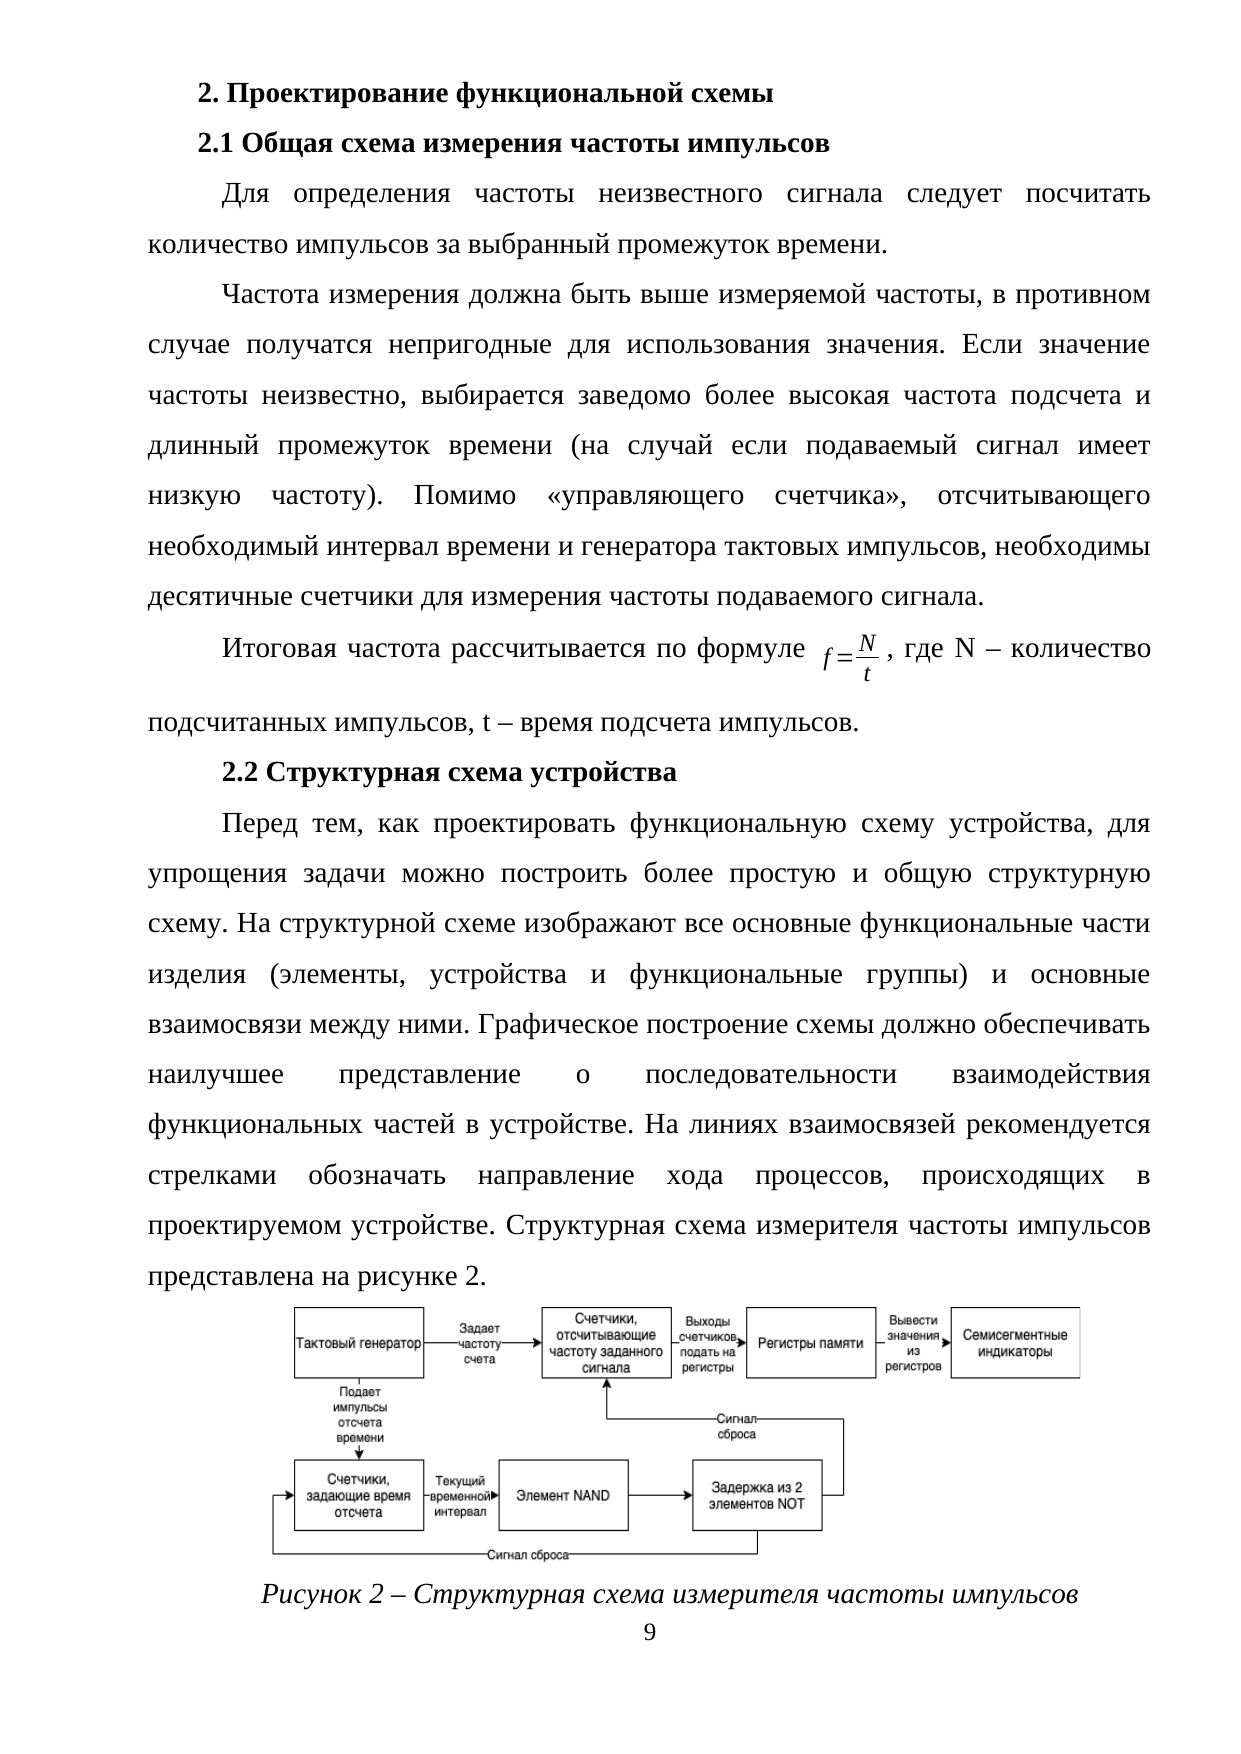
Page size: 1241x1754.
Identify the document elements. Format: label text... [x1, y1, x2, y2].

subtitle 2.2 Структурная схема устройства [148, 754, 1152, 788]
picture [265, 1307, 1081, 1564]
text Рисунок 2 – Структурная схема измерителя частоты импульсов [148, 1576, 1152, 1610]
text Частота измерения должна быть выше измеряемой частоты, в противном случае получатся непригодные для использования значения. Если значение частоты неизвестно, выбирается заведомо более высокая частота подсчета и длинный промежуток времени (на случай если подаваемый сигнал имеет низкую частоту). Помимо «управляющего счетчика», отсчитывающего необходимый интервал времени и генератора тактовых импульсов, необходимы десятичные счетчики для измерения частоты подаваемого сигнала. [148, 276, 1152, 612]
text Перед тем, как проектировать функциональную схему устройства, для упрощения задачи можно построить более простую и общую структурную схему. На структурной схеме изображают все основные функциональные части изделия (элементы, устройства и функциональные группы) и основные взаимосвязи между ними. Графическое построение схемы должно обеспечивать наилучшее представление о последовательности взаимодействия функциональных частей в устройстве. На линиях взаимосвязей рекомендуется стрелками обозначать направление хода процессов, происходящих в проектируемом устройстве. Структурная схема измерителя частоты импульсов представлена на рисунке 2. [148, 805, 1152, 1291]
text Итоговая частота рассчитывается по формуле , где N – количество подсчитанных импульсов, t – время подсчета импульсов. [148, 628, 1152, 738]
subtitle 2.1 Общая схема измерения частоты импульсов [148, 125, 1152, 159]
text Для определения частоты неизвестного сигнала следует посчитать количество импульсов за выбранный промежуток времени. [148, 176, 1152, 259]
subtitle 2. Проектирование функциональной схемы [148, 75, 1152, 108]
